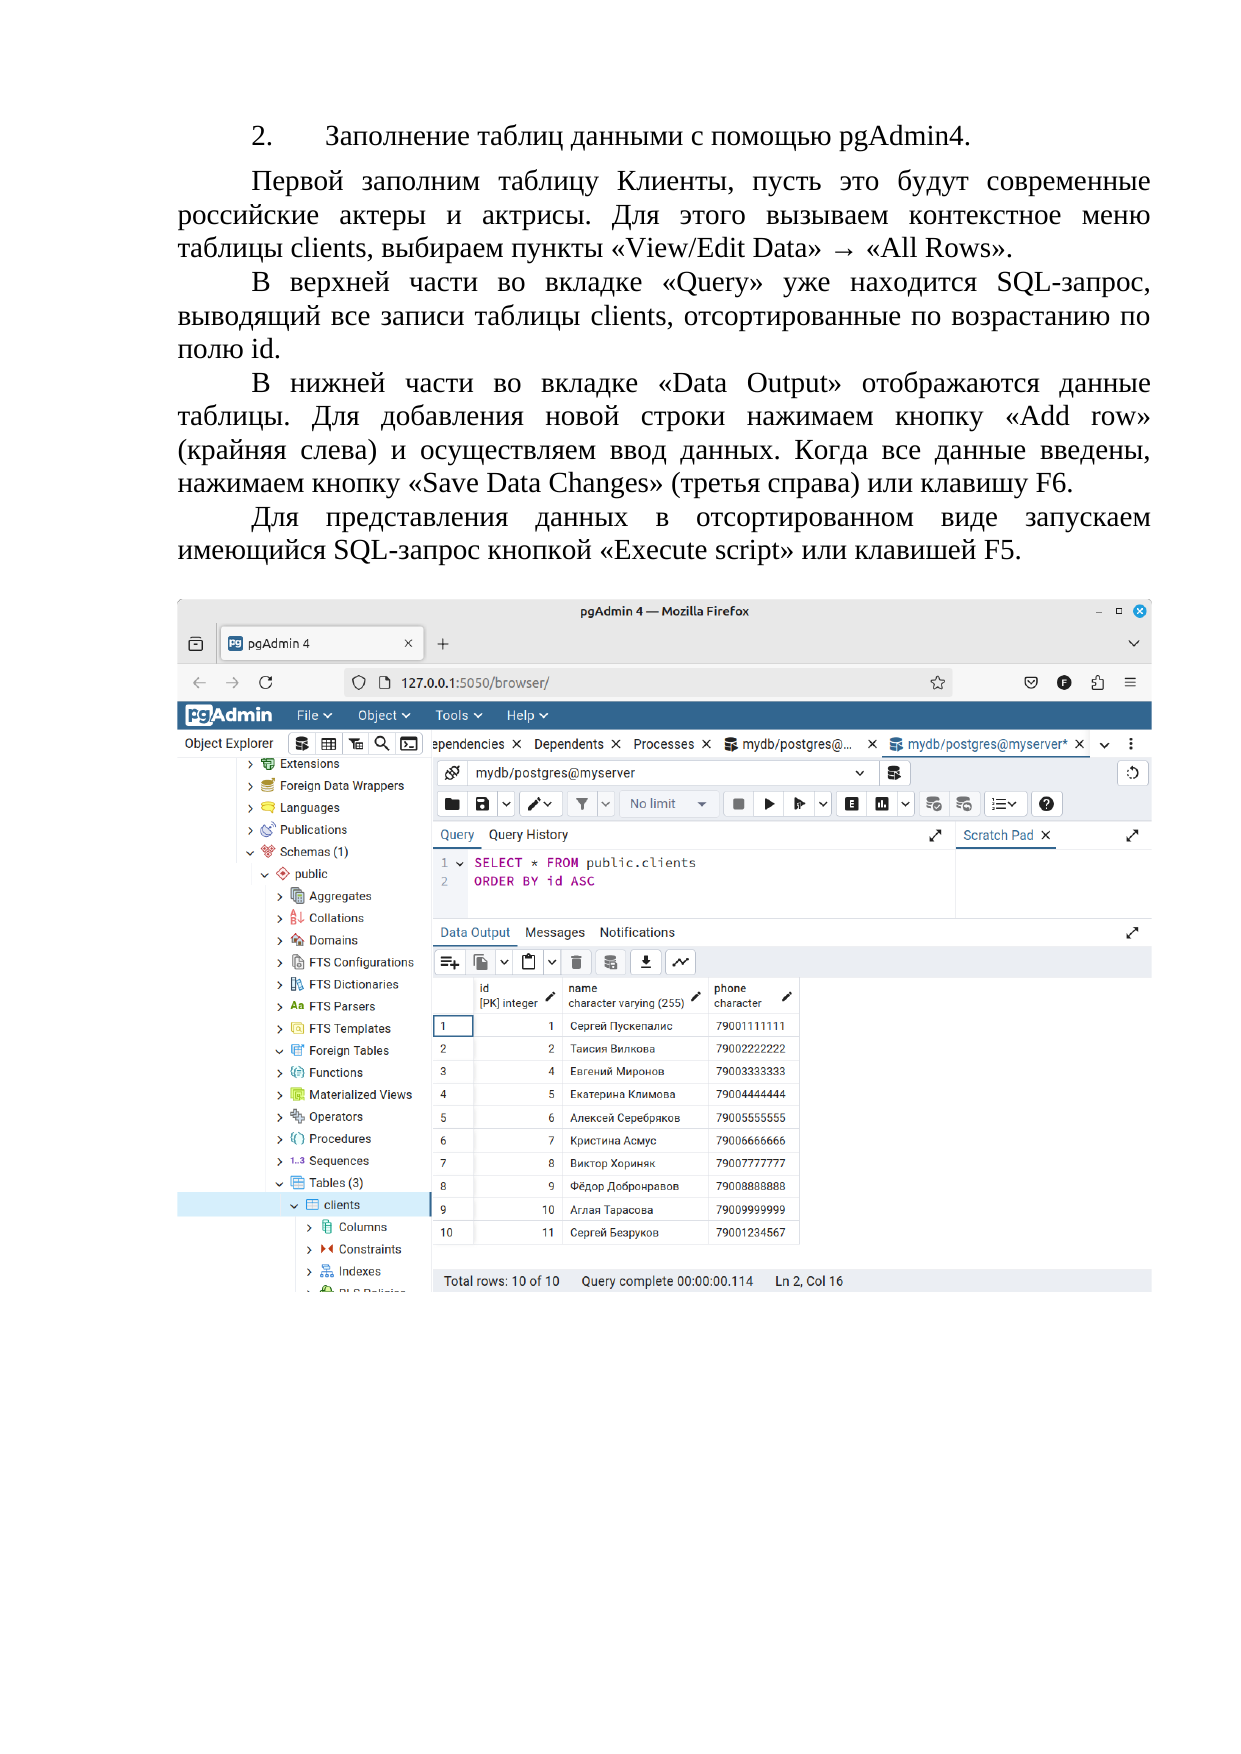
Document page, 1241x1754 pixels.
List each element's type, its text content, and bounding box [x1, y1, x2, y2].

picture [177, 599, 1152, 1292]
list Заполнение таблиц данными с помощью pgAdmin4. [177, 118, 1152, 152]
text В верхней части во вкладке «Query» уже находится SQL-запрос, выводящий все записи таблицы clients, отсортированные по возрастанию по полю id. [177, 264, 1152, 365]
text Для представления данных в отсортированном виде запускаем имеющийся SQL-запрос кнопкой «Execute script» или клавишей F5. [177, 499, 1152, 566]
text В нижней части во вкладке «Data Output» отображаются данные таблицы. Для добавления новой строки нажимаем кнопку «Add row» (крайняя слева) и осуществляем ввод данных. Когда все данные введены, нажимаем кнопку «Save Data Changes» (третья справа) или клавишу F6. [177, 365, 1152, 499]
text Первой заполним таблицу Клиенты, пусть это будут современные российские актеры и актрисы. Для этого вызываем контекстное меню таблицы clients, выбираем пункты «View/Edit Data» → «All Rows». [177, 163, 1152, 264]
